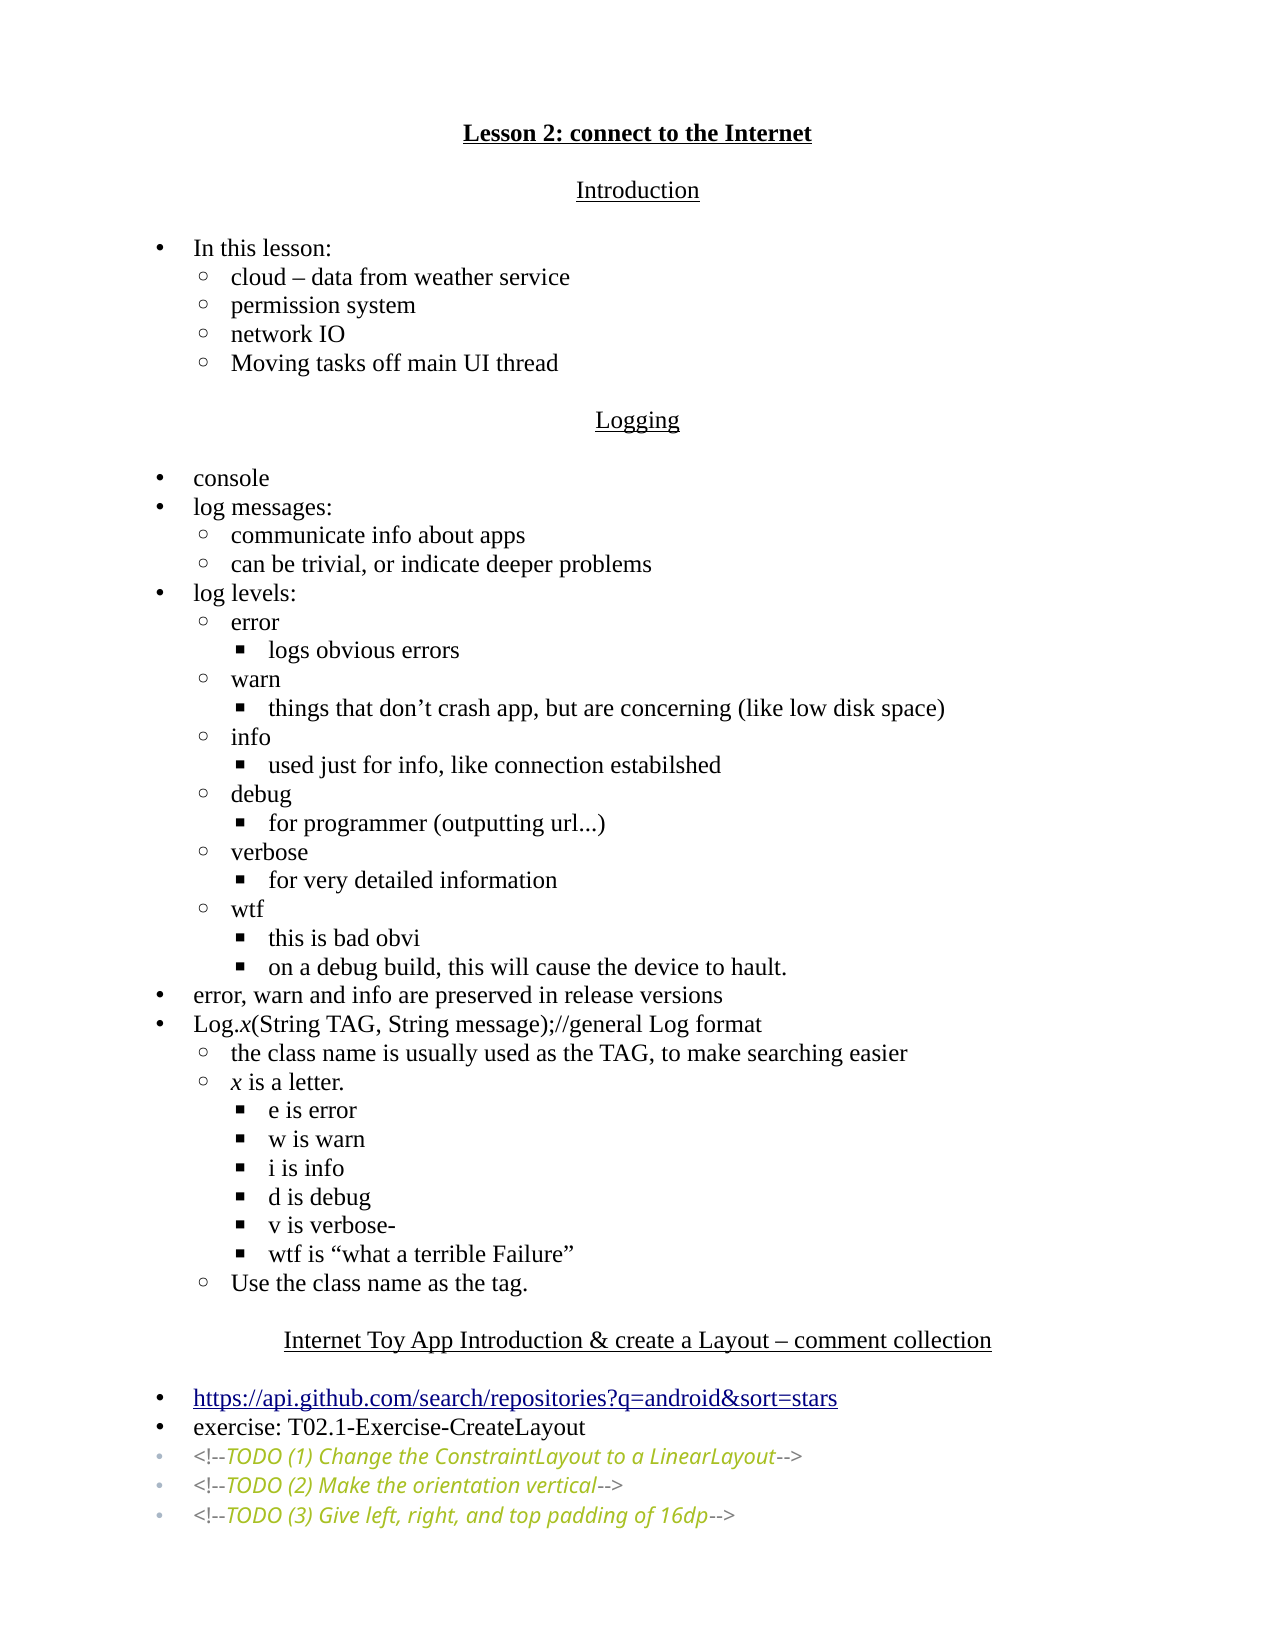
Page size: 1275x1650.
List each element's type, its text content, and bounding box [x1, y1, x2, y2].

list network IO [193, 319, 1157, 348]
list communicate info about apps [193, 521, 1157, 549]
list log levels: [156, 578, 1157, 607]
list on a debug build, this will cause the device to hault. [231, 952, 1157, 981]
list console [156, 463, 1157, 492]
list wtf is “what a terrible Failure” [231, 1239, 1157, 1268]
list Moving tasks off main UI thread [193, 348, 1157, 377]
list x is a letter. [193, 1067, 1157, 1096]
list Use the class name as the tag. [193, 1268, 1157, 1297]
list i is info [231, 1153, 1157, 1182]
list used just for info, like connection estabilshed [231, 751, 1157, 779]
list permission system [193, 291, 1157, 319]
text Internet Toy App Introduction & create a Layout – comment collection [118, 1326, 1157, 1354]
list d is debug [231, 1182, 1157, 1211]
list warn [193, 664, 1157, 693]
list the class name is usually used as the TAG, to make searching easier [193, 1038, 1157, 1067]
list log messages: [156, 492, 1157, 521]
list info [193, 722, 1157, 751]
list debug [193, 779, 1157, 808]
list Log.x(String TAG, String message);//general Log format [156, 1009, 1157, 1038]
list logs obvious errors [231, 636, 1157, 664]
list <!--TODO (3) Give left, right, and top padding of 16dp--> [156, 1500, 1157, 1530]
list this is bad obvi [231, 923, 1157, 952]
list things that don’t crash app, but are concerning (like low disk space) [231, 693, 1157, 722]
list error, warn and info are preserved in release versions [156, 981, 1157, 1009]
list w is warn [231, 1124, 1157, 1153]
list can be trivial, or indicate deeper problems [193, 549, 1157, 578]
list <!--TODO (2) Make the orientation vertical--> [156, 1470, 1157, 1500]
list cloud – data from weather service [193, 262, 1157, 291]
text Logging [118, 406, 1157, 434]
list v is verbose- [231, 1211, 1157, 1239]
list e is error [231, 1096, 1157, 1124]
list exercise: T02.1-Exercise-CreateLayout [156, 1412, 1157, 1441]
list wtf [193, 894, 1157, 923]
list <!--TODO (1) Change the ConstraintLayout to a LinearLayout--> [156, 1441, 1157, 1470]
text Lesson 2: connect to the Internet [118, 118, 1157, 147]
list https://api.github.com/search/repositories?q=android&sort=stars [156, 1383, 1157, 1412]
list for very detailed information [231, 866, 1157, 894]
list for programmer (outputting url...) [231, 808, 1157, 837]
text Introduction [118, 176, 1157, 204]
list error [193, 607, 1157, 636]
list verbose [193, 837, 1157, 866]
list In this lesson: [156, 233, 1157, 262]
